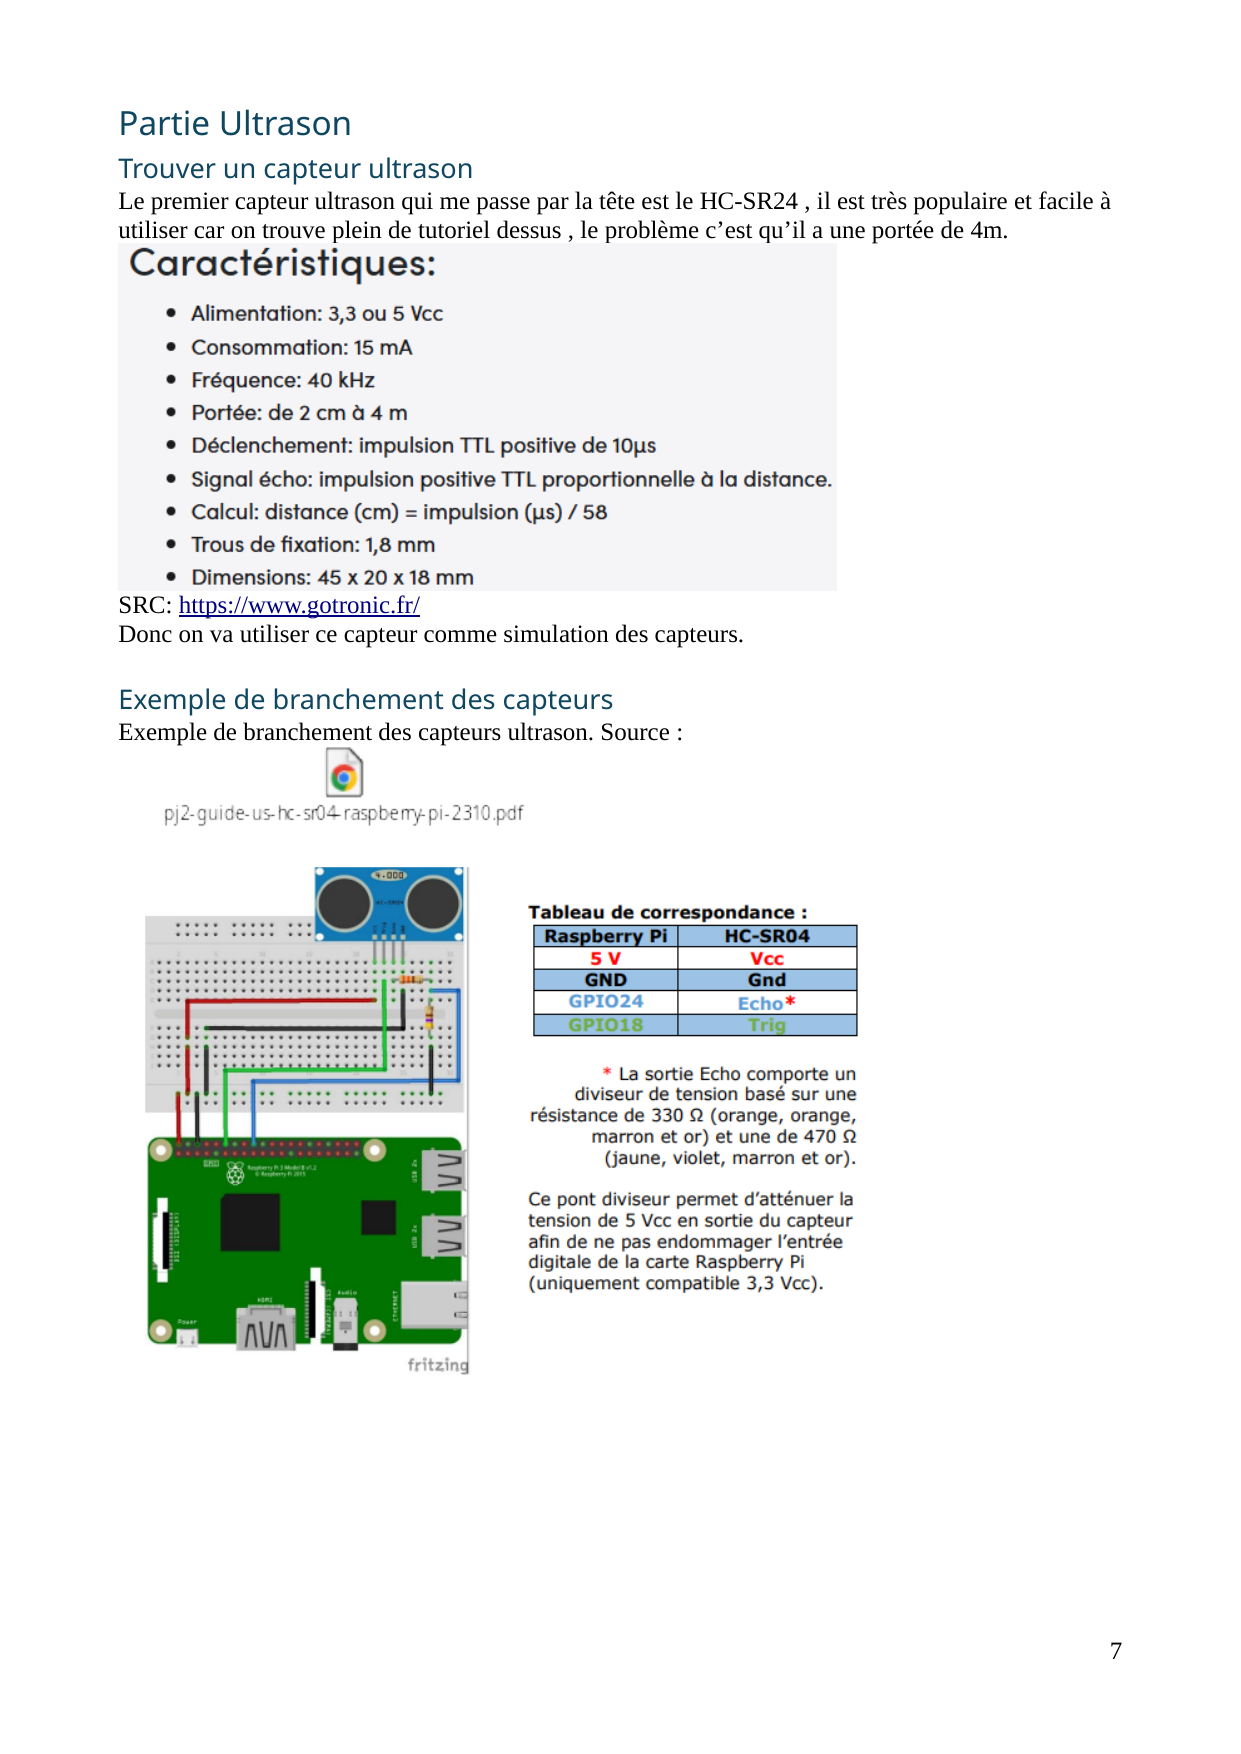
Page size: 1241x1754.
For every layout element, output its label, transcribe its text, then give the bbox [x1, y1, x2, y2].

text Donc on va utiliser ce capteur comme simulation des capteurs. [118, 619, 1122, 648]
subtitle Exemple de branchement des capteurs [118, 681, 1122, 717]
text Le premier capteur ultrason qui me passe par la tête est le HC-SR24 , il est très populaire et facile à utiliser car on trouve plein de tutoriel dessus , le problème c’est qu’il a une portée de 4m. [118, 186, 1122, 244]
subtitle Partie Ultrason [118, 100, 1122, 145]
text SRC: https://www.gotronic.fr/ [118, 590, 1122, 619]
text Exemple de branchement des capteurs ultrason. Source : [118, 717, 1122, 834]
subtitle Trouver un capteur ultrason [118, 149, 1122, 186]
